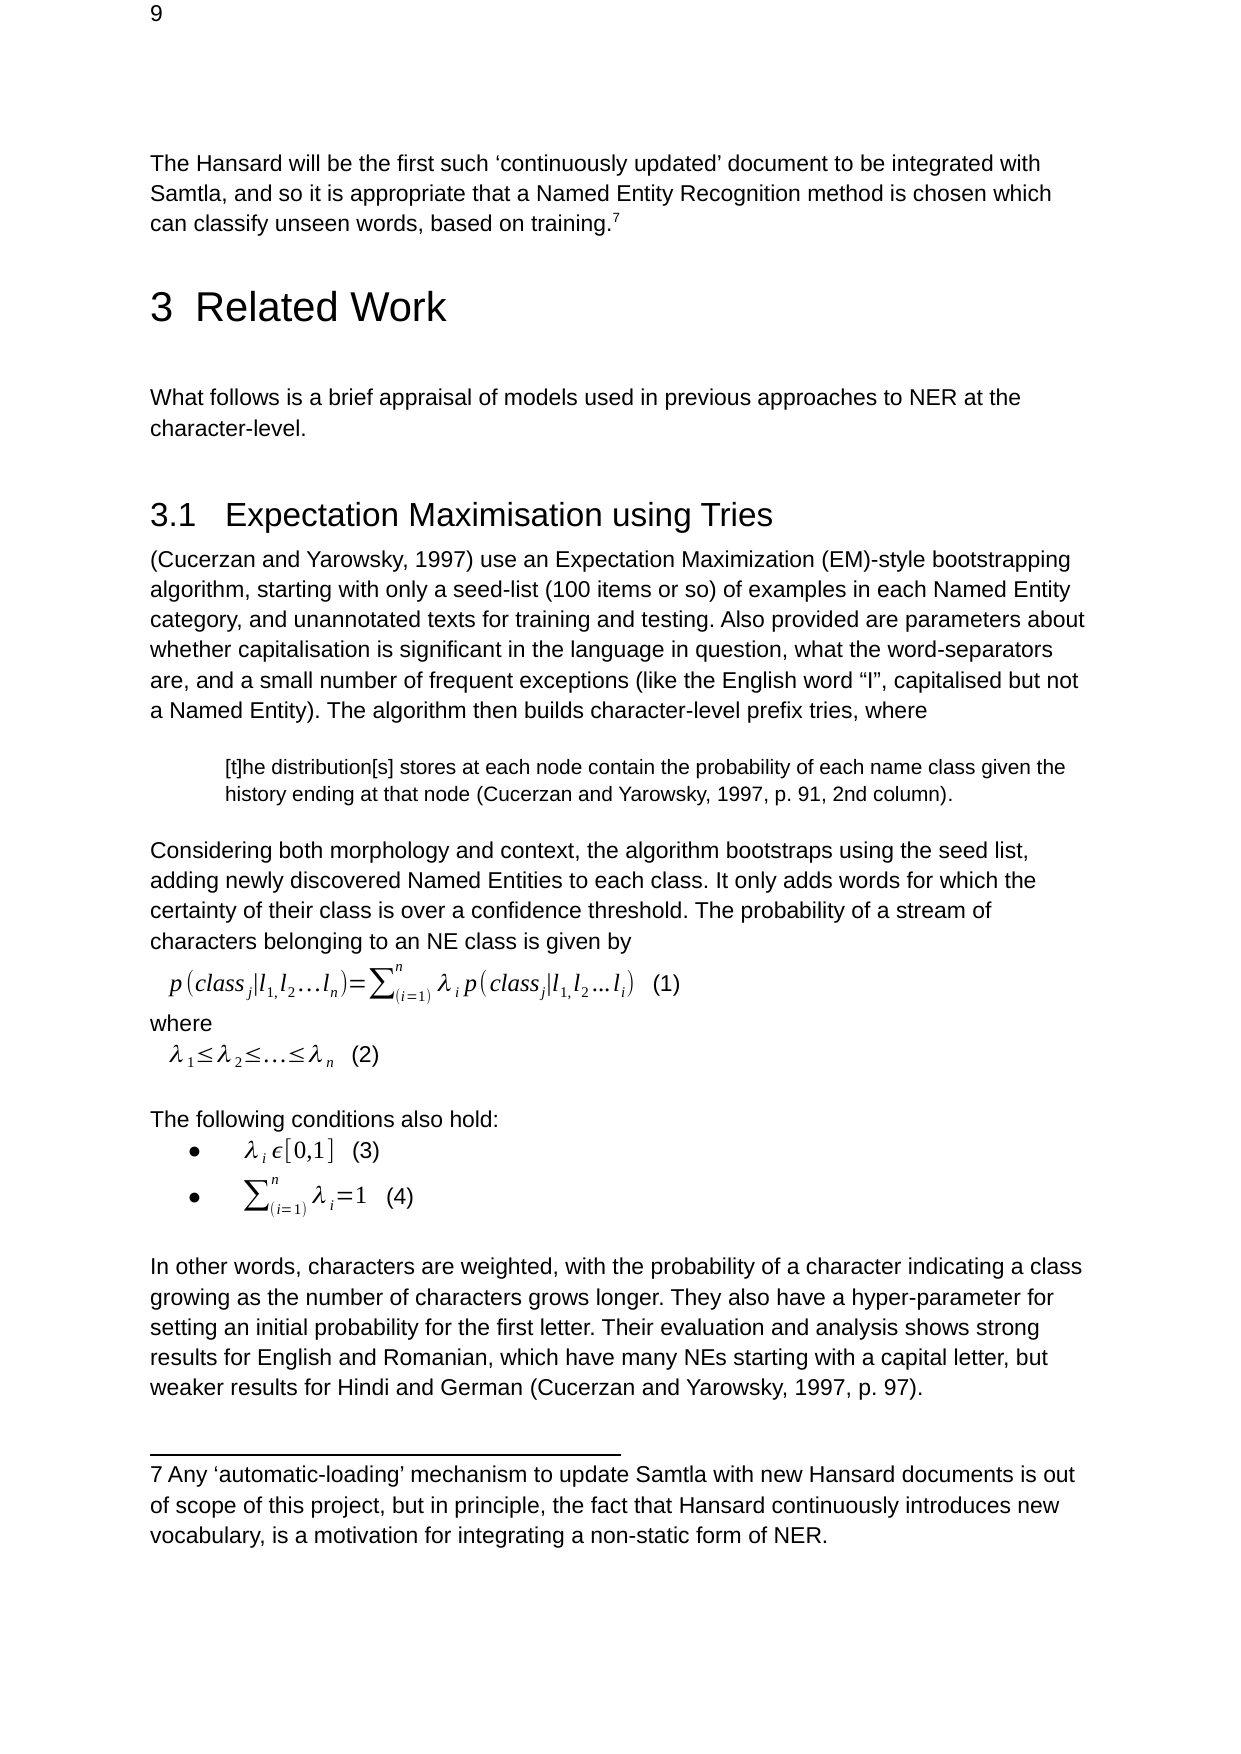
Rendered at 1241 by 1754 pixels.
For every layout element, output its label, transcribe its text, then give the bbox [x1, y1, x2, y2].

text The Hansard will be the first such ‘continuously updated’ document to be integrated with Samtla, and so it is appropriate that a Named Entity Recognition method is chosen which can classify unseen words, based on training. [150, 150, 1090, 237]
text where [150, 1010, 1090, 1036]
text The following conditions also hold: [150, 1106, 1090, 1132]
list (4) [187, 1171, 1090, 1219]
text (Cucerzan and Yarowsky, 1997)⁠ use an Expectation Maximization (EM)-style bootstrapping algorithm, starting with only a seed-list (100 items or so) of examples in each Named Entity category, and unannotated texts for training and testing. Also provided are parameters about whether capitalisation is significant in the language in question, what the word-separators are, and a small number of frequent exceptions (like the English word “I”, capitalised but not a Named Entity). The algorithm then builds character-level prefix tries, where [150, 546, 1090, 723]
text [t]he distribution[s] stores at each node contain the probability of each name class given the history ending at that node (Cucerzan and Yarowsky, 1997, p. 91, 2nd column)⁠. [225, 754, 1090, 806]
subtitle Related Work [150, 282, 1090, 330]
text In other words, characters are weighted, with the probability of a character indicating a class growing as the number of characters grows longer. They also have a hyper-parameter for setting an initial probability for the first letter. Their evaluation and analysis shows strong results for English and Romanian, which have many NEs starting with a capital letter, but weaker results for Hindi and German (Cucerzan and Yarowsky, 1997, p. 97)⁠. [150, 1253, 1090, 1400]
subtitle Expectation Maximisation using Tries [150, 495, 1090, 533]
list (3) [187, 1136, 1090, 1167]
text Any ‘automatic-loading’ mechanism to update Samtla with new Hansard documents is out of scope of this project, but in principle, the fact that Hansard continuously introduces new vocabulary, is a motivation for integrating a non-static form of NER. [150, 1461, 1090, 1548]
text Considering both morphology and context, the algorithm bootstraps using the seed list, adding newly discovered Named Entities to each class. It only adds words for which the certainty of their class is over a confidence threshold. The probability of a stream of characters belonging to an NE class is given by [150, 837, 1090, 954]
text (2) [150, 1040, 1090, 1071]
text (1) [150, 958, 1090, 1006]
text What follows is a brief appraisal of models used in previous approaches to NER at the character-level. [150, 384, 1090, 441]
